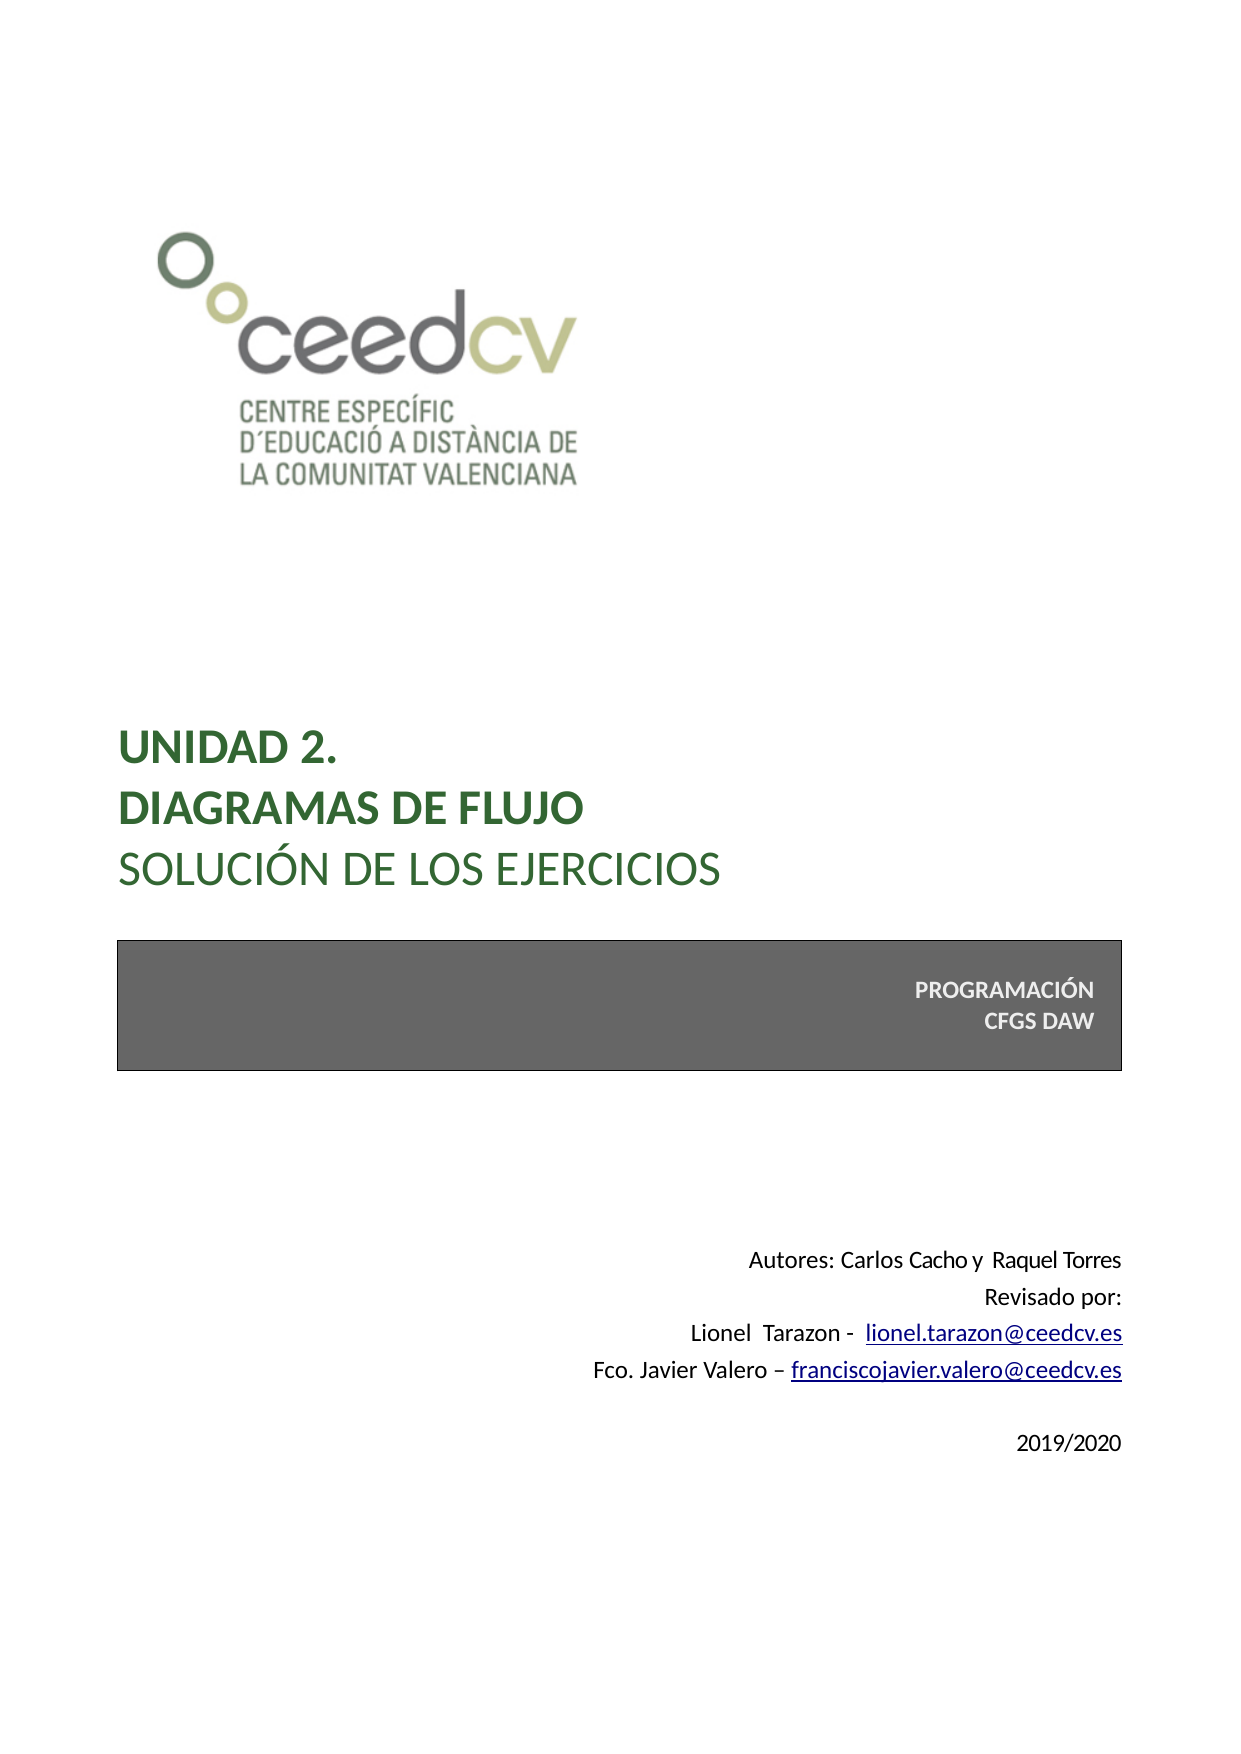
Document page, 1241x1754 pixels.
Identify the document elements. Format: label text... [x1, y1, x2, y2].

text Fco. Javier Valero – franciscojavier.valero@ceedcv.es [231, 1354, 1122, 1384]
picture [118, 204, 681, 514]
text solución de los ejercicios [118, 837, 1122, 898]
text Lionel Tarazon - lionel.tarazon@ceedcv.es [231, 1318, 1122, 1348]
text Autores: Carlos Cacho y Raquel Torres [231, 1245, 1122, 1275]
text 2019/2020 [231, 1427, 1122, 1457]
text Revisado por: [231, 1281, 1122, 1312]
text UNIDAD 2. [118, 714, 1122, 776]
text Diagramas de flujo [118, 776, 1122, 837]
text CFGS DAW [121, 1005, 1094, 1036]
text PROGRAMACIÓN [121, 974, 1094, 1005]
